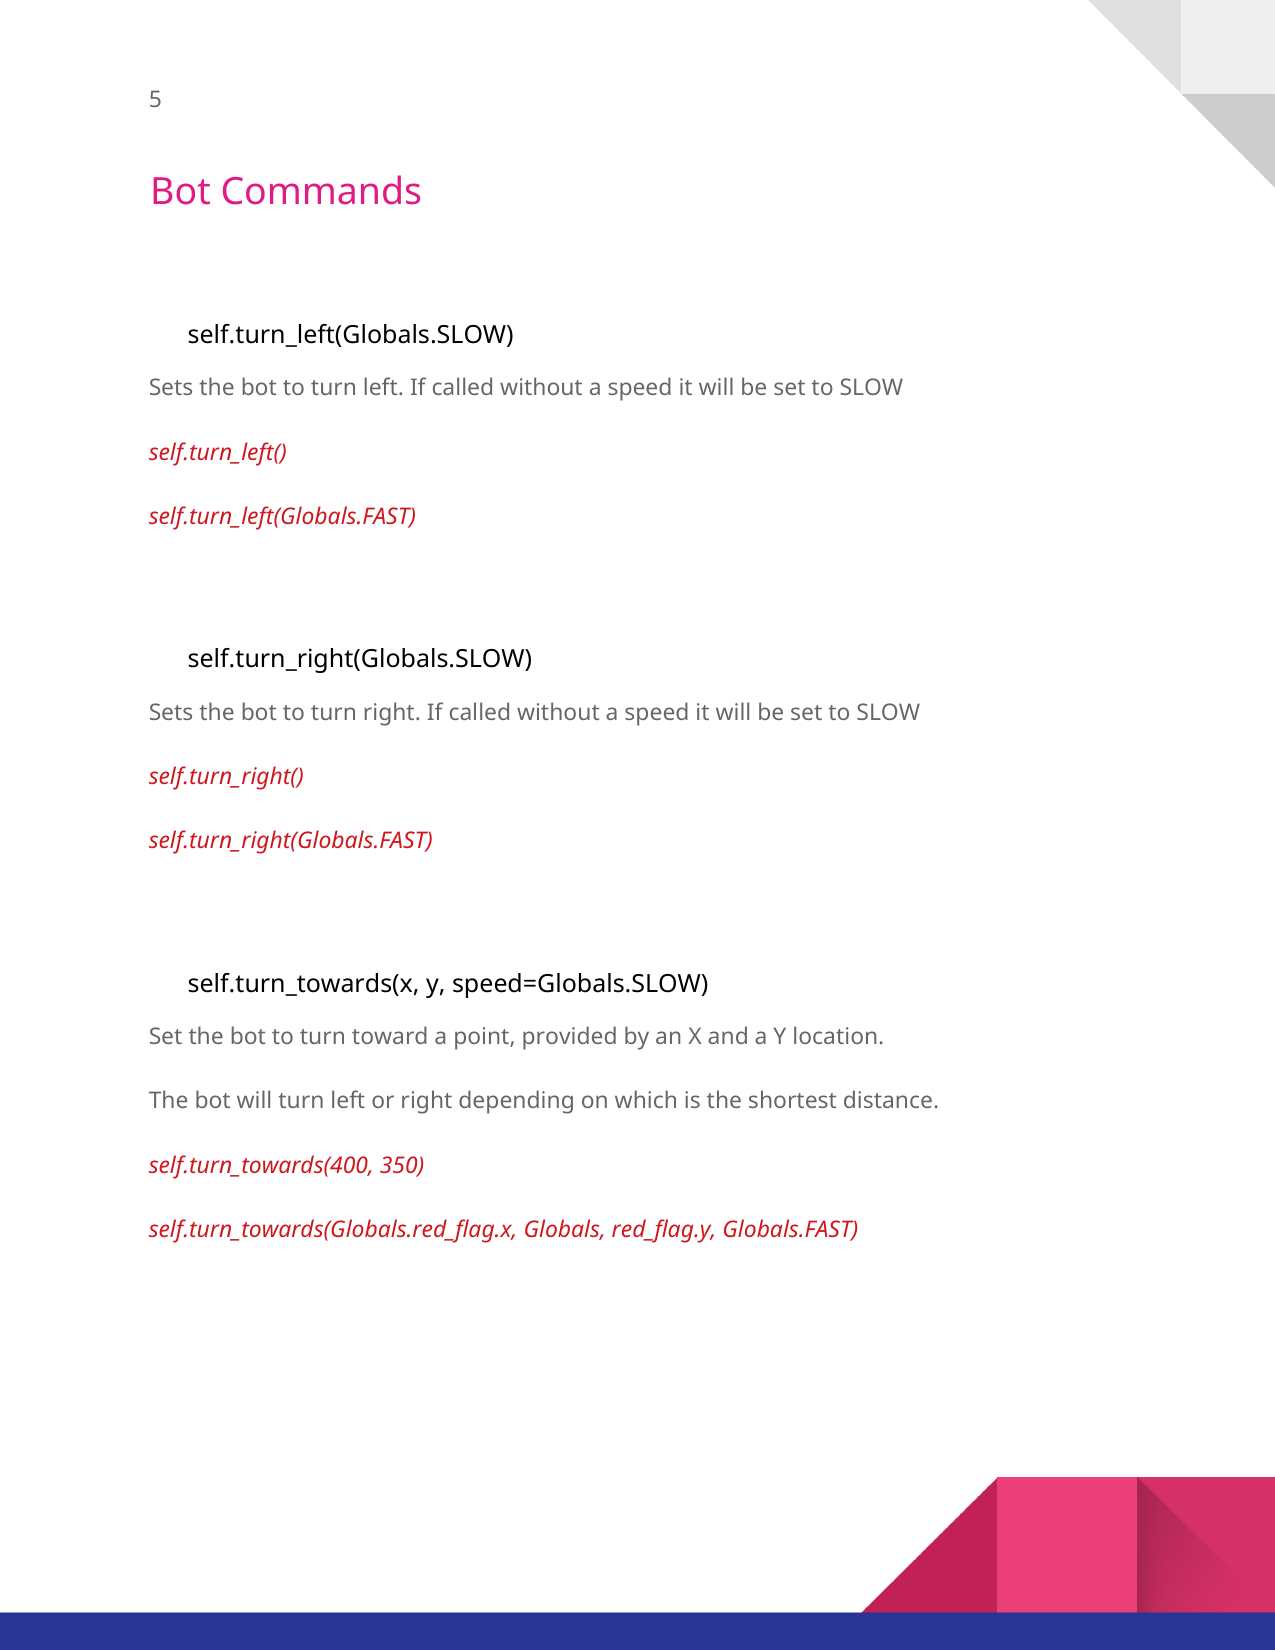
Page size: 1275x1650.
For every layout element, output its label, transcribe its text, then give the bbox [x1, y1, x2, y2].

text Sets the bot to turn left. If called without a speed it will be set to SLOW [148, 371, 1125, 402]
text Sets the bot to turn right. If called without a speed it will be set to SLOW [148, 696, 1125, 727]
text self.turn_left() [148, 436, 1125, 467]
text self.turn_left(Globals.FAST) [148, 500, 1125, 531]
text self.turn_towards(400, 350) [148, 1149, 1125, 1180]
subtitle Bot Commands [150, 164, 1125, 216]
subtitle self.turn_right(Globals.SLOW) [187, 641, 1125, 675]
text Set the bot to turn toward a point, provided by an X and a Y location. [148, 1020, 1125, 1051]
subtitle self.turn_towards(x, y, speed=Globals.SLOW) [187, 965, 1125, 999]
picture [1087, 0, 1275, 188]
text The bot will turn left or right depending on which is the shortest distance. [148, 1084, 1125, 1116]
text self.turn_right() [148, 760, 1125, 791]
text self.turn_towards(Globals.red_flag.x, Globals, red_flag.y, Globals.FAST) [148, 1213, 1125, 1244]
text self.turn_right(Globals.FAST) [148, 824, 1125, 856]
picture [0, 1476, 1275, 1650]
subtitle self.turn_left(Globals.SLOW) [187, 316, 1125, 350]
